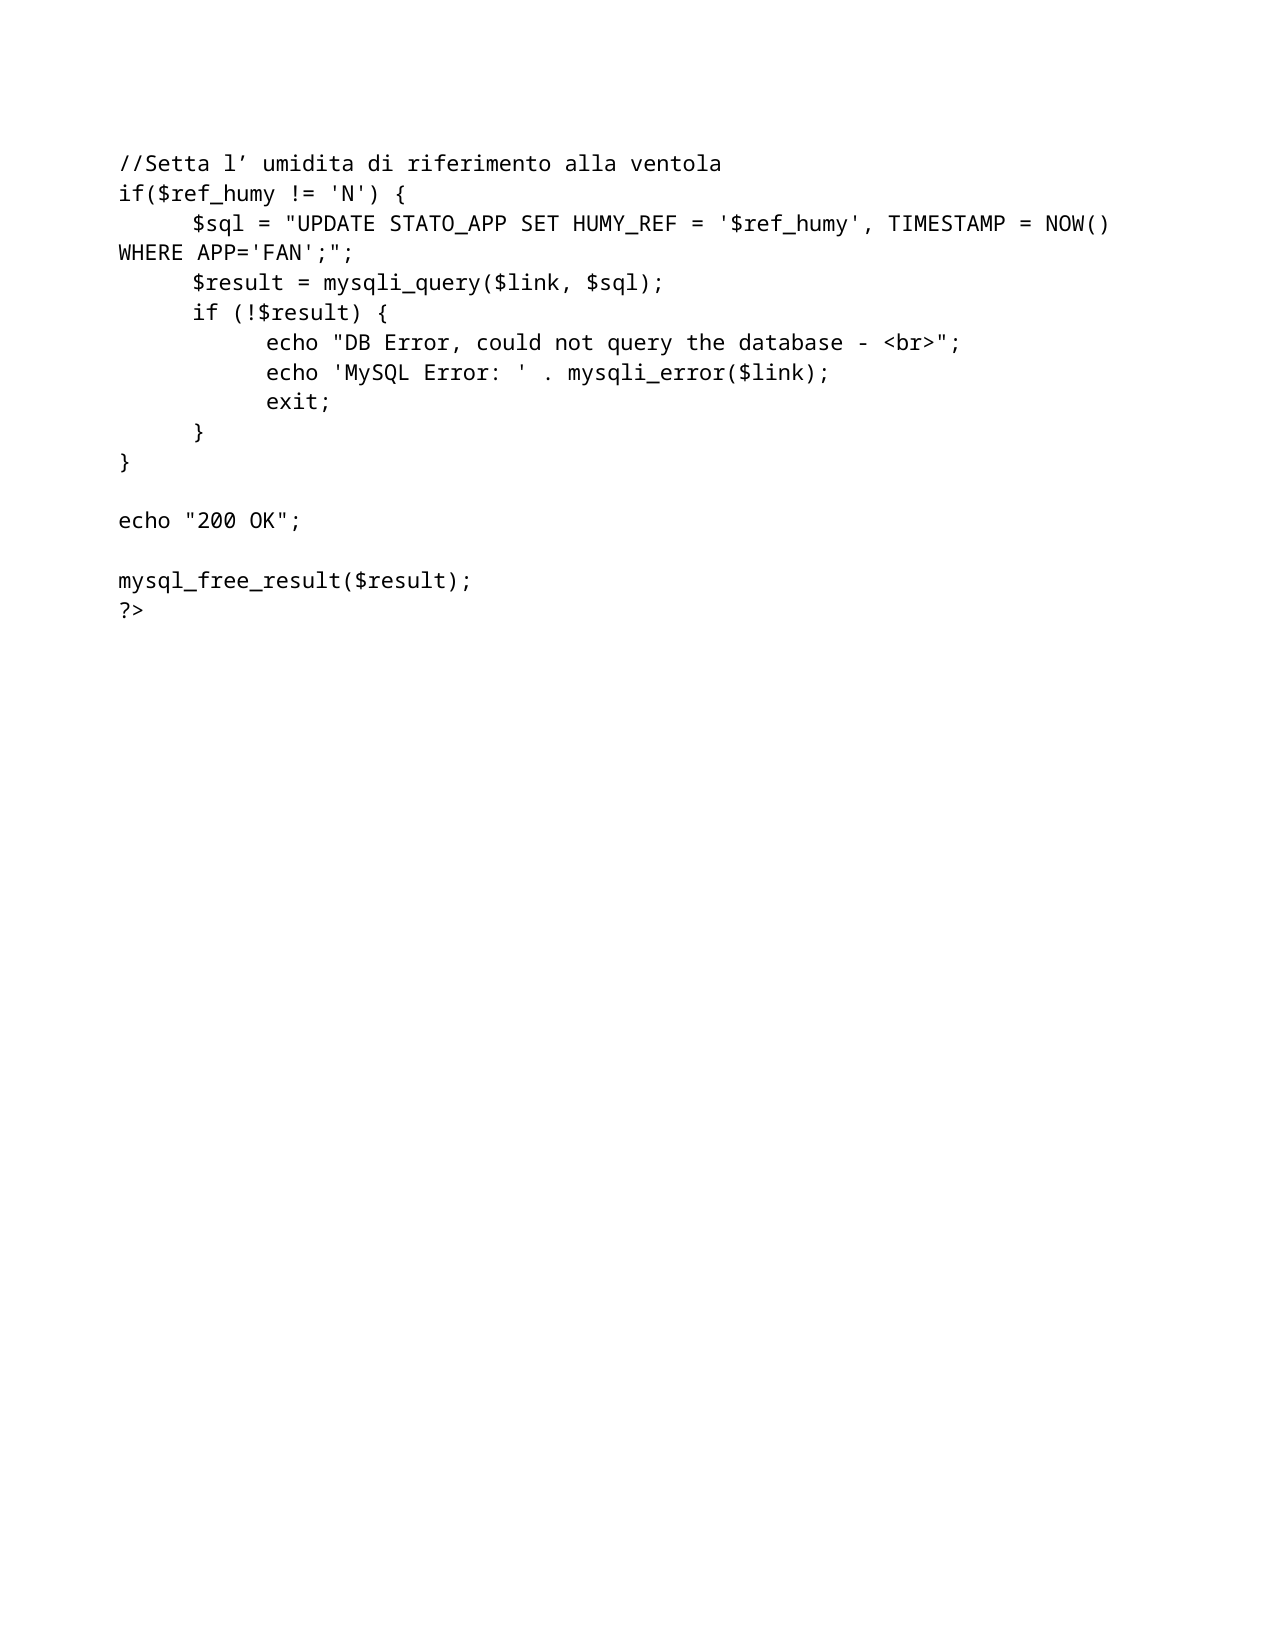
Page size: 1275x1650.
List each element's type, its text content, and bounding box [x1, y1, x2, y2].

text ?> [118, 595, 1157, 624]
text exit; [118, 386, 1157, 416]
text if (!$result) { [118, 297, 1157, 327]
text if($ref_humy != 'N') { [118, 178, 1157, 207]
text $result = mysqli_query($link, $sql); [118, 267, 1157, 297]
text //Setta l’ umidita di riferimento alla ventola [118, 148, 1157, 178]
text $sql = "UPDATE STATO_APP SET HUMY_REF = '$ref_humy', TIMESTAMP = NOW() WHERE APP='FAN';"; [118, 207, 1157, 267]
text } [118, 416, 1157, 446]
text echo "200 OK"; [118, 505, 1157, 535]
text mysql_free_result($result); [118, 565, 1157, 595]
text } [118, 446, 1157, 476]
text echo 'MySQL Error: ' . mysqli_error($link); [118, 356, 1157, 386]
text echo "DB Error, could not query the database - <br>"; [118, 327, 1157, 356]
